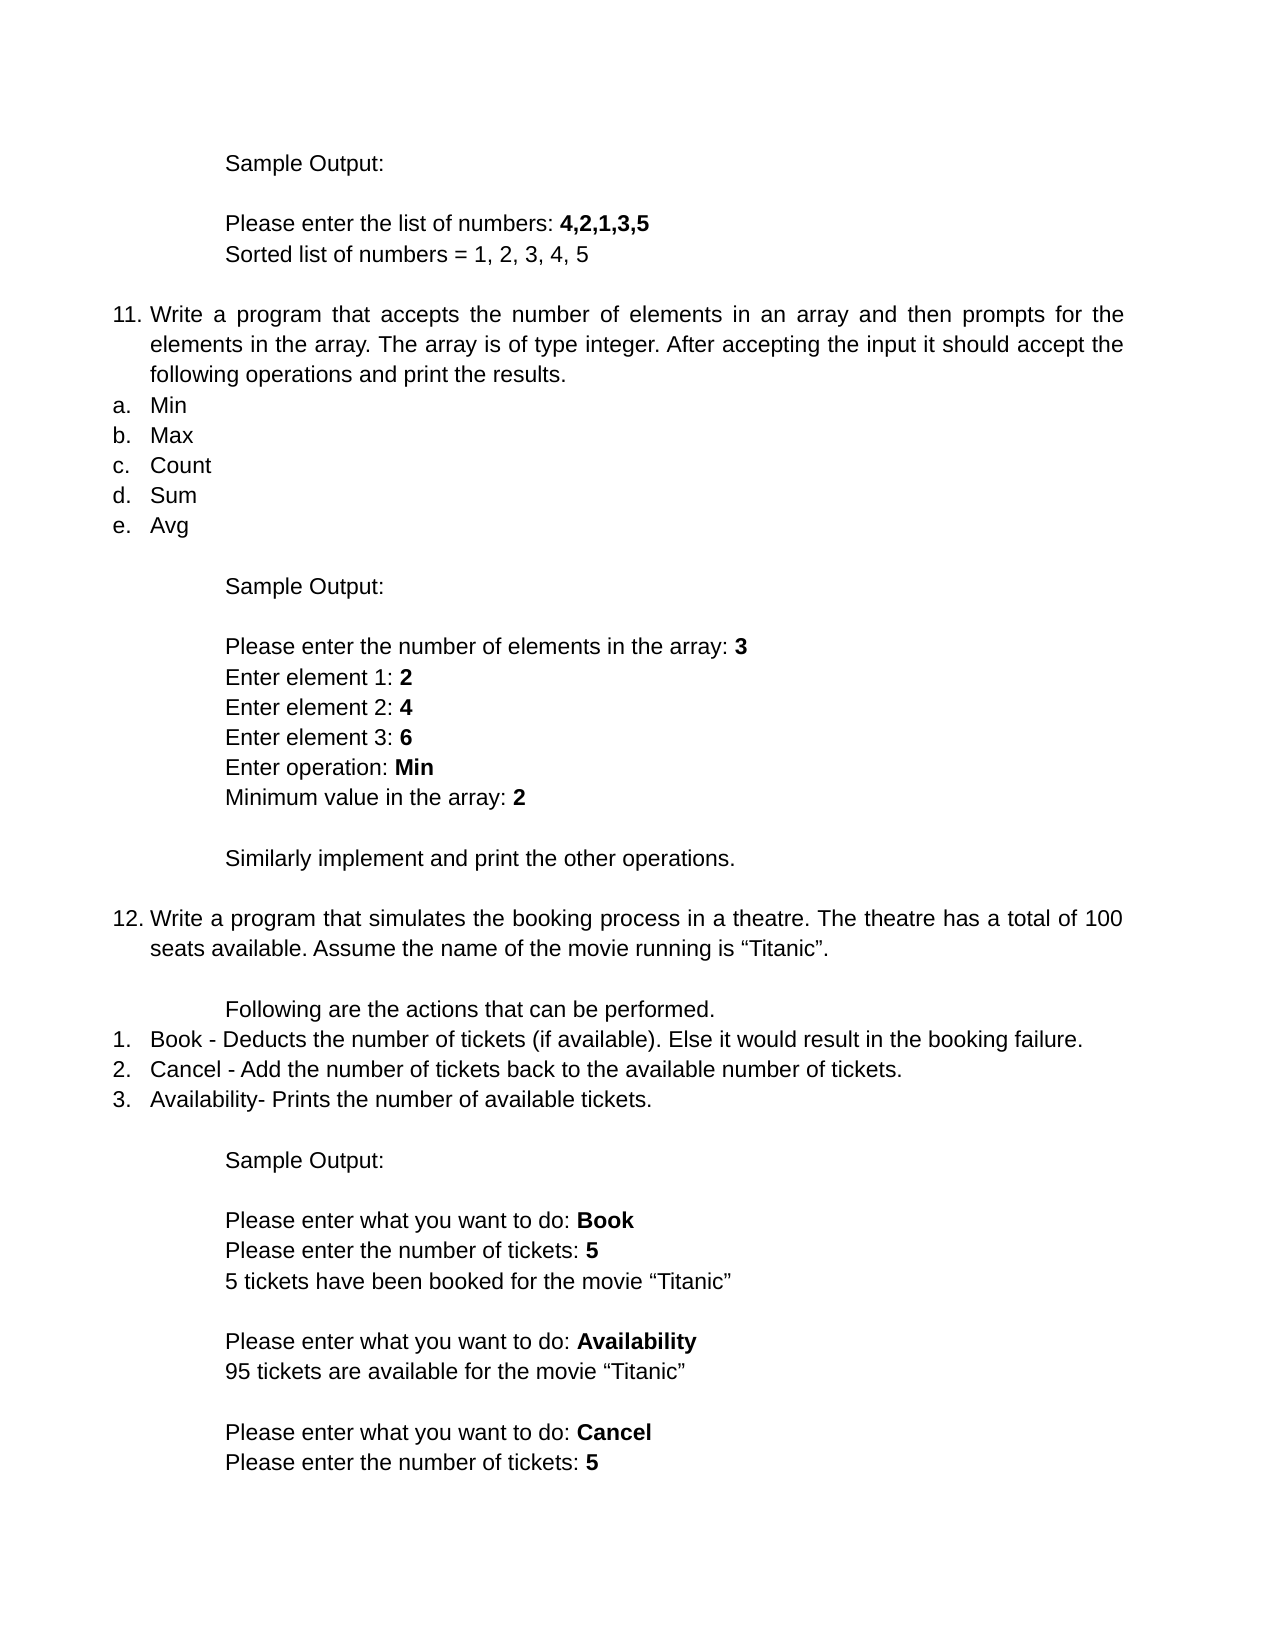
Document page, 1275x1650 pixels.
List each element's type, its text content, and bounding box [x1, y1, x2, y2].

list Write a program that simulates the booking process in a theatre. The theatre has a total of 100 seats available. Assume the name of the movie running is “Titanic”. [112, 905, 1125, 962]
list Availability- Prints the number of available tickets. [112, 1086, 1125, 1113]
text Enter element 2: 4 [150, 694, 1125, 720]
text Please enter what you want to do: Availability [150, 1328, 1125, 1354]
text Sample Output: [150, 1147, 1125, 1173]
list Sum [112, 482, 1125, 509]
list Count [112, 452, 1125, 478]
text Enter element 1: 2 [150, 663, 1125, 690]
text Sample Output: [150, 150, 1125, 176]
text 95 tickets are available for the movie “Titanic” [150, 1358, 1125, 1385]
text Enter operation: Min [150, 754, 1125, 781]
text 5 tickets have been booked for the movie “Titanic” [150, 1268, 1125, 1294]
text Please enter the number of elements in the array: 3 [150, 633, 1125, 660]
list Min [112, 392, 1125, 418]
text Please enter what you want to do: Book [150, 1207, 1125, 1234]
list Write a program that accepts the number of elements in an array and then prompts for the elements in the array. The array is of type integer. After accepting the input it should accept the following operations and print the results. [112, 301, 1125, 388]
list Avg [112, 512, 1125, 539]
list Cancel - Add the number of tickets back to the available number of tickets. [112, 1056, 1125, 1083]
list Book - Deducts the number of tickets (if available). Else it would result in the booking failure. [112, 1026, 1125, 1052]
text Sorted list of numbers = 1, 2, 3, 4, 5 [150, 241, 1125, 267]
text Please enter what you want to do: Cancel [150, 1419, 1125, 1445]
list Max [112, 422, 1125, 448]
text Please enter the list of numbers: 4,2,1,3,5 [150, 210, 1125, 237]
text Following are the actions that can be performed. [150, 996, 1125, 1022]
text Please enter the number of tickets: 5 [150, 1449, 1125, 1475]
text Enter element 3: 6 [150, 724, 1125, 750]
text Similarly implement and print the other operations. [150, 845, 1125, 871]
text Minimum value in the array: 2 [150, 784, 1125, 811]
text Please enter the number of tickets: 5 [150, 1237, 1125, 1264]
text Sample Output: [150, 573, 1125, 599]
